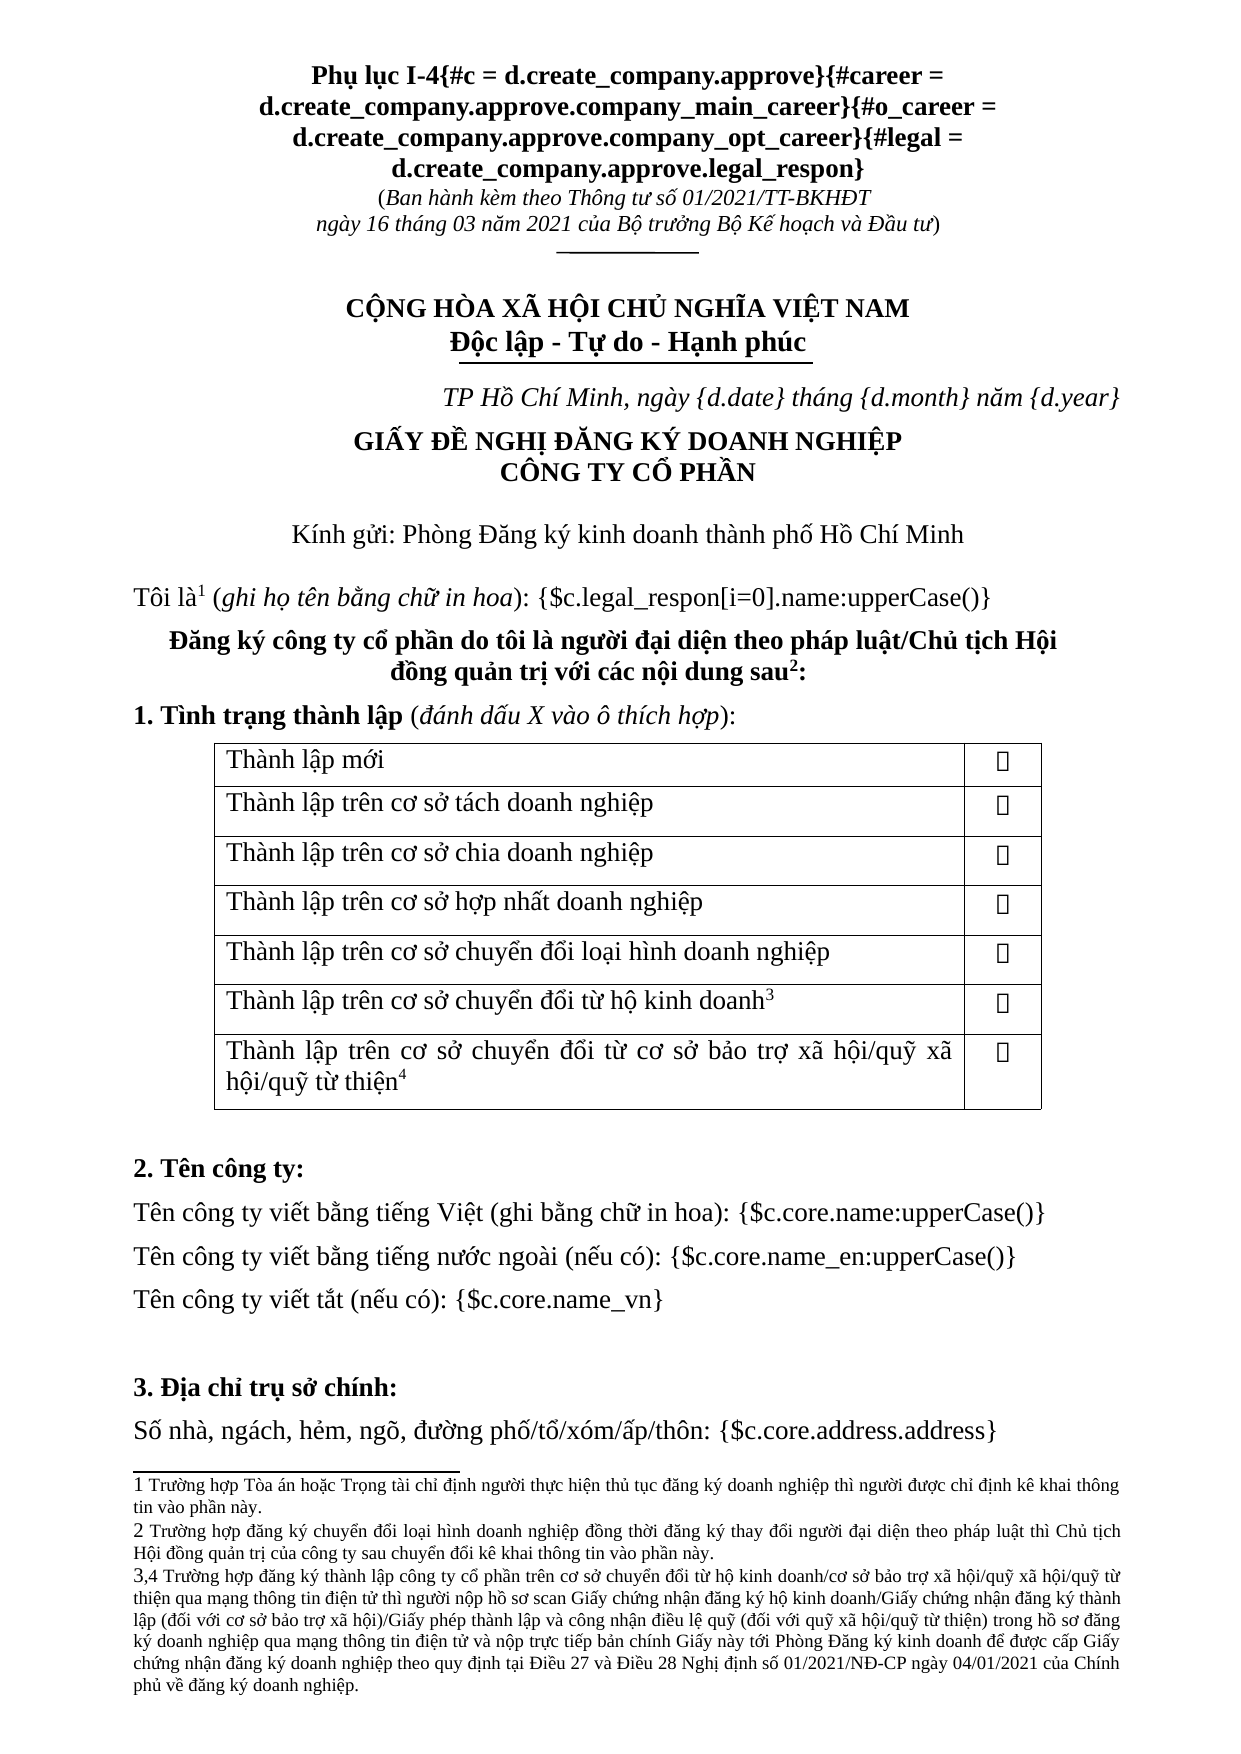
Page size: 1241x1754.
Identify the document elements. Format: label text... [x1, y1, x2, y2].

text Tôi là (ghi họ tên bằng chữ in hoa): {$c.legal_respon[i=0].name:upperCase()} [133, 581, 1122, 612]
text GIẤY ĐỀ NGHỊ ĐĂNG KÝ DOANH NGHIỆP CÔNG TY CỔ PHẦN [133, 425, 1122, 487]
text Số nhà, ngách, hẻm, ngõ, đường phố/tổ/xóm/ấp/thôn: {$c.core.address.address} [133, 1414, 1122, 1446]
text Tên công ty viết bằng tiếng nước ngoài (nếu có): {$c.core.name_en:upperCase()} [133, 1240, 1122, 1271]
table_cell  [965, 936, 1041, 984]
text Kính gửi: Phòng Đăng ký kinh doanh thành phố Hồ Chí Minh [133, 518, 1122, 549]
table_cell  [965, 886, 1041, 935]
table_cell Thành lập trên cơ sở tách doanh nghiệp [215, 787, 964, 836]
text 3. Địa chỉ trụ sở chính: [133, 1371, 1122, 1402]
text Tên công ty viết bằng tiếng Việt (ghi bằng chữ in hoa): {$c.core.name:upperCase()} [133, 1196, 1122, 1227]
subtitle Phụ lục I-4{#c = d.create_company.approve}{#career = d.create_company.approve.company_main_career}{#o_career = d.create_company.approve.company_opt_career}{#legal = d.create_company.approve.legal_respon} (Ban hành kèm theo Thông tư số 01/2021/TT-BKHĐT ngày 16 tháng 03 năm 2021 của Bộ trưởng Bộ Kế hoạch và Đầu tư) [133, 59, 1122, 236]
text Tên công ty viết tắt (nếu có): {$c.core.name_vn} [133, 1283, 1122, 1314]
table_cell Thành lập trên cơ sở chuyển đổi loại hình doanh nghiệp [215, 936, 964, 984]
table_cell Thành lập trên cơ sở hợp nhất doanh nghiệp [215, 886, 964, 935]
table_header  [965, 744, 1041, 786]
table_cell  [965, 1035, 1041, 1109]
table_cell Thành lập trên cơ sở chuyển đổi từ hộ kinh doanh [215, 985, 964, 1034]
table_cell  [965, 787, 1041, 836]
text Trường hợp Tòa án hoặc Trọng tài chỉ định người thực hiện thủ tục đăng ký doanh nghiệp thì người được chỉ định kê khai thông tin vào phần này. [133, 1472, 1122, 1517]
text Đăng ký công ty cổ phần do tôi là người đại diện theo pháp luật/Chủ tịch Hội đồng quản trị với các nội dung sau: [133, 624, 1063, 687]
text Trường hợp đăng ký chuyển đổi loại hình doanh nghiệp đồng thời đăng ký thay đổi người đại diện theo pháp luật thì Chủ tịch Hội đồng quản trị của công ty sau chuyển đổi kê khai thông tin vào phần này. [133, 1517, 1122, 1563]
table_cell  [965, 837, 1041, 885]
text 1. Tình trạng thành lập (đánh dấu X vào ô thích hợp): [133, 699, 1122, 730]
text CỘNG HÒA XÃ HỘI CHỦ NGHĨA VIỆT NAM Độc lập - Tự do - Hạnh phúc [133, 292, 1122, 381]
text TP Hồ Chí Minh, ngày {d.date} tháng {d.month} năm {d.year} [133, 381, 1122, 412]
table_header Thành lập mới [215, 744, 964, 786]
text 2. Tên công ty: [133, 1152, 1122, 1184]
table_cell Thành lập trên cơ sở chia doanh nghiệp [215, 837, 964, 885]
table_cell Thành lập trên cơ sở chuyển đổi từ cơ sở bảo trợ xã hội/quỹ xã hội/quỹ từ thiện4 [215, 1035, 964, 1109]
table_cell  [965, 985, 1041, 1034]
